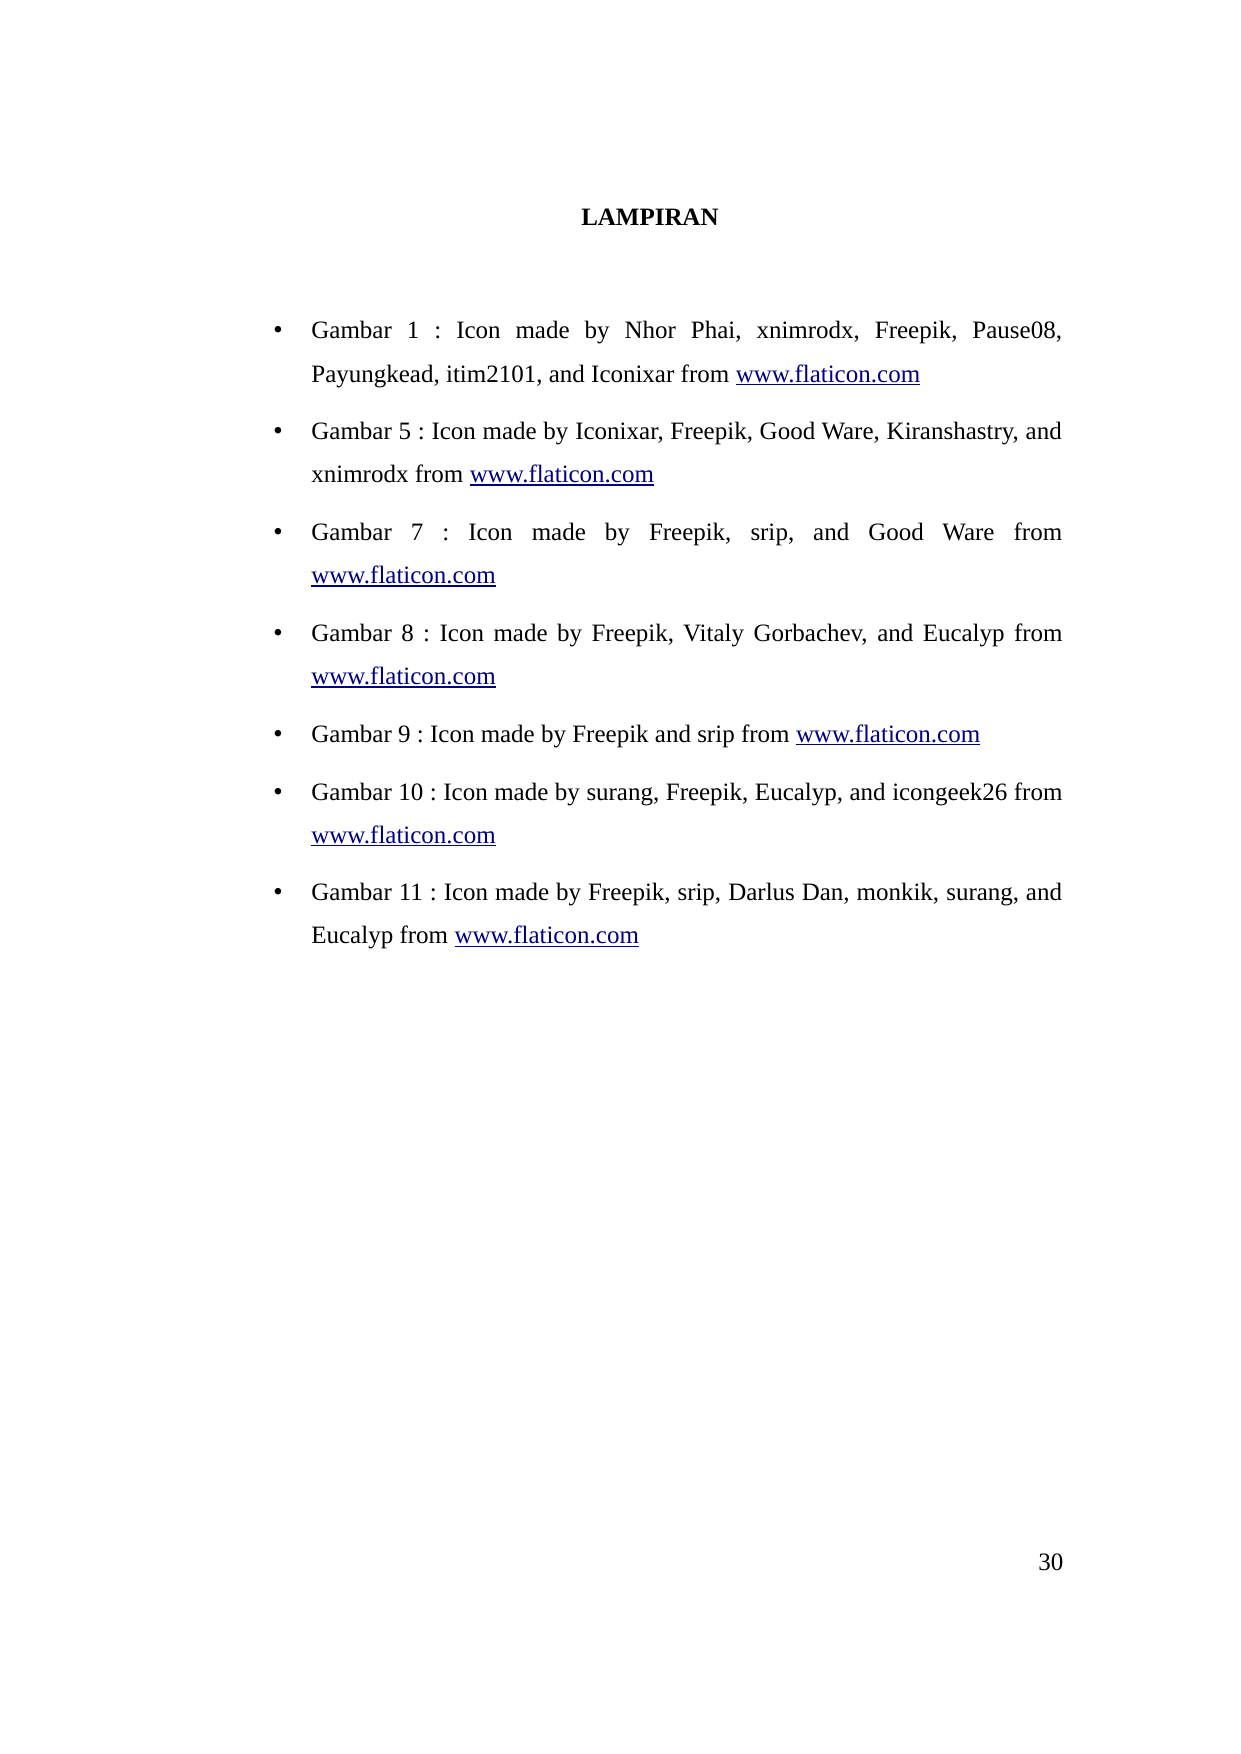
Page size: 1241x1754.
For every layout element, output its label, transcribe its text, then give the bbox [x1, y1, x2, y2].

subtitle LAMPIRAN [236, 202, 1063, 231]
list Gambar 5 : Icon made by Iconixar, Freepik, Good Ware, Kiranshastry, and xnimrodx from www.flaticon.com [274, 416, 1063, 488]
list Gambar 9 : Icon made by Freepik and srip from www.flaticon.com [274, 719, 1063, 748]
list Gambar 10 : Icon made by surang, Freepik, Eucalyp, and icongeek26 from www.flaticon.com [274, 777, 1063, 848]
list Gambar 8 : Icon made by Freepik, Vitaly Gorbachev, and Eucalyp from www.flaticon.com [274, 618, 1063, 690]
list Gambar 1 : Icon made by Nhor Phai, xnimrodx, Freepik, Pause08, Payungkead, itim2101, and Iconixar from www.flaticon.com [274, 316, 1063, 387]
list Gambar 7 : Icon made by Freepik, srip, and Good Ware from www.flaticon.com [274, 517, 1063, 589]
list Gambar 11 : Icon made by Freepik, srip, Darlus Dan, monkik, surang, and Eucalyp from www.flaticon.com [274, 877, 1063, 949]
